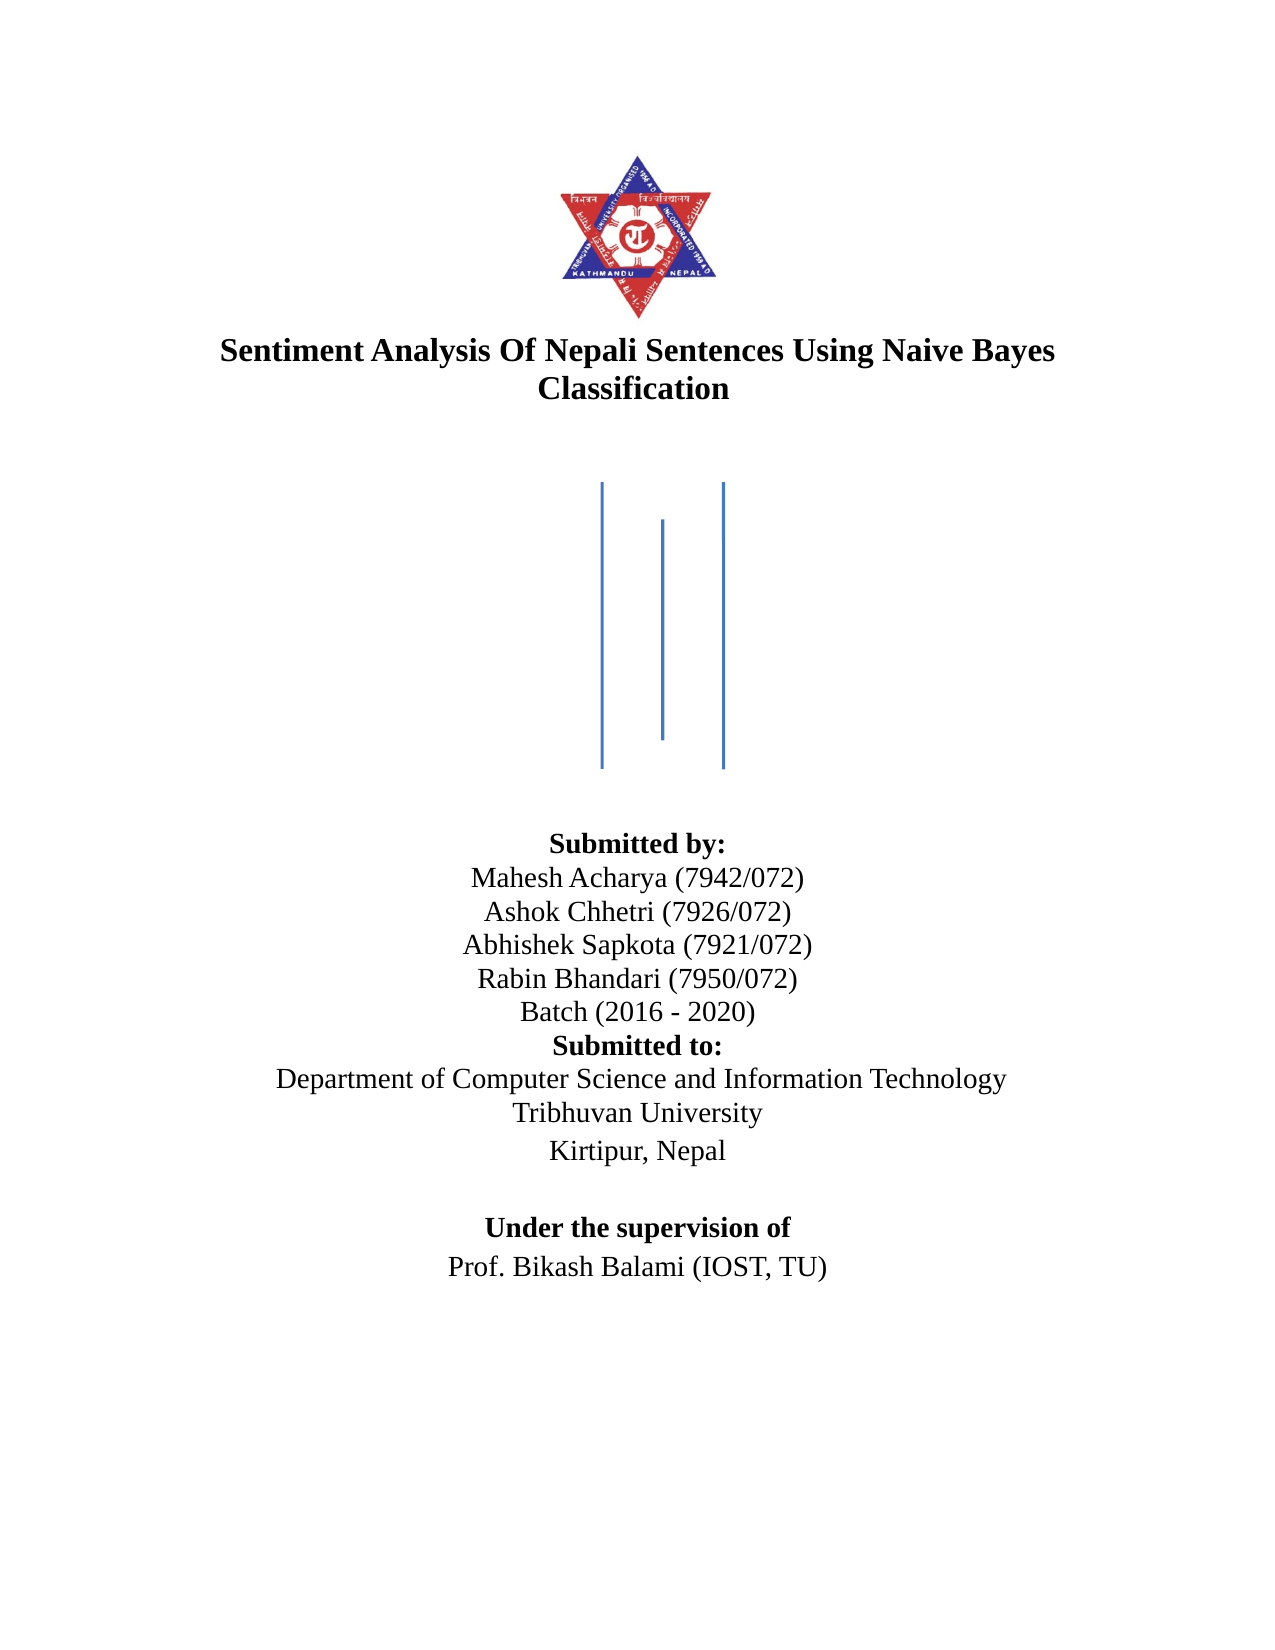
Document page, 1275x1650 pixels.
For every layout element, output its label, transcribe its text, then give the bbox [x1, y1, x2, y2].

text Kirtipur, Nepal [150, 1133, 1125, 1167]
text Department of Computer Science and Information Technology [150, 1061, 1125, 1095]
text Rabin Bhandari (7950/072) [150, 961, 1125, 994]
text Under the supervision of [150, 1211, 1125, 1244]
text Mahesh Acharya (7942/072) [150, 860, 1125, 894]
picture [544, 150, 731, 330]
text Submitted to: [150, 1028, 1125, 1061]
text Sentiment Analysis Of Nepali Sentences Using Naive Bayes Classification [150, 330, 1125, 407]
text Abhishek Sapkota (7921/072) [150, 927, 1125, 961]
text Batch (2016 - 2020) [150, 994, 1125, 1028]
text Prof. Bikash Balami (IOST, TU) [150, 1249, 1125, 1283]
text Submitted by: [150, 827, 1125, 860]
text Ashok Chhetri (7926/072) [150, 894, 1125, 927]
text Tribhuvan University [150, 1095, 1125, 1128]
